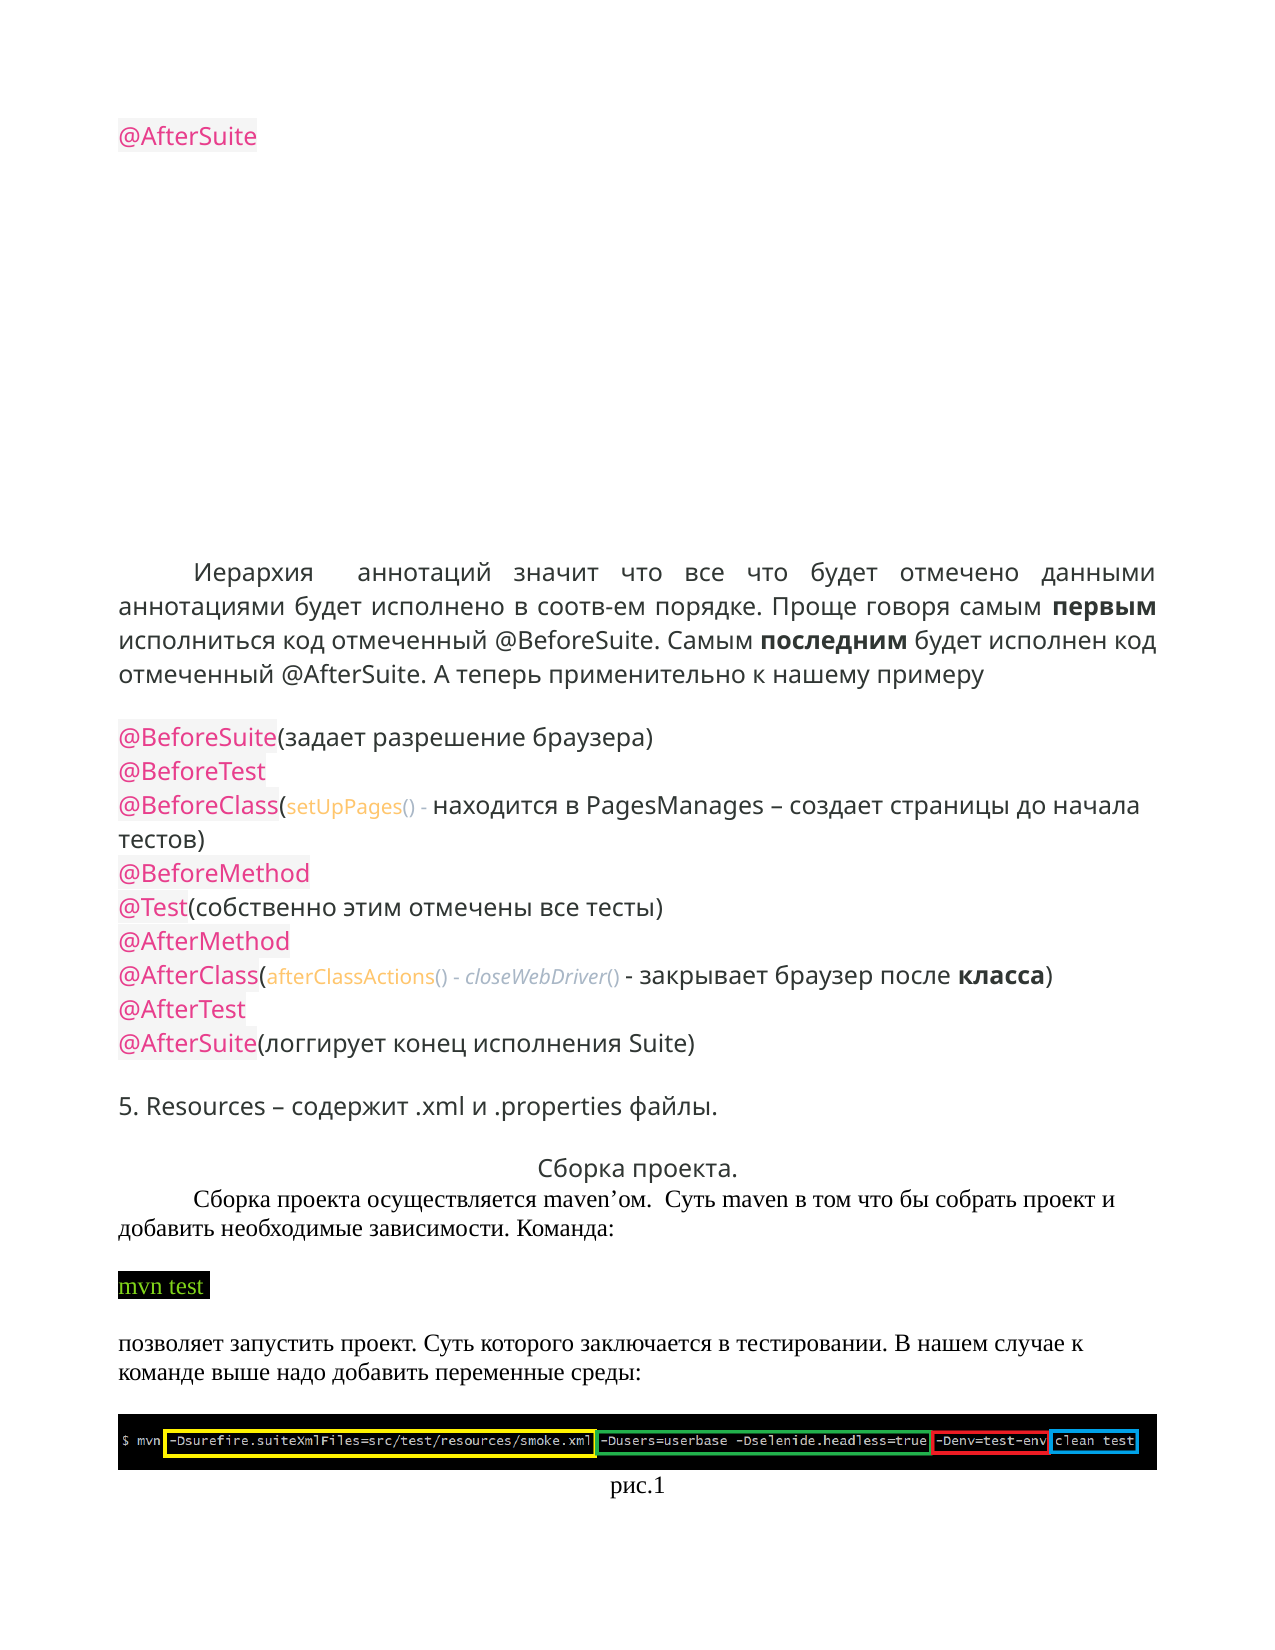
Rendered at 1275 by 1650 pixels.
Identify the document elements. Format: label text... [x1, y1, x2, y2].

text 5. Resources – содержит .xml и .properties файлы. [118, 1088, 1157, 1122]
text позволяет запустить проект. Суть которого заключается в тестировании. В нашем случае к команде выше надо добавить переменные среды: [118, 1328, 1157, 1386]
text @BeforeTest [118, 753, 1157, 787]
text @AfterClass(afterClassActions() - closeWebDriver() - закрывает браузер после класса) [118, 958, 1157, 992]
text Сборка проекта. [118, 1151, 1157, 1184]
text @Test(собственно этим отмечены все тесты) [118, 889, 1157, 923]
text @AfterTest [118, 992, 1157, 1026]
text @BeforeSuite(задает разрешение браузера) [118, 719, 1157, 753]
text mvn test [118, 1271, 1157, 1299]
text @AfterSuite(логгирует конец исполнения Suite) [118, 1026, 1157, 1060]
text @AfterMethod [118, 923, 1157, 958]
text рис.1 [118, 1470, 1157, 1498]
text Иерархия аннотаций значит что все что будет отмечено данными аннотациями будет исполнено в соотв-ем порядке. Проще говоря самым первым исполниться код отмеченный @BeforeSuite. Самым последним будет исполнен код отмеченный @AfterSuite. А теперь применительно к нашему примеру [118, 554, 1157, 691]
text @AfterSuite [118, 118, 1157, 152]
text Сборка проекта осуществляется maven’ом. Суть maven в том что бы собрать проект и добавить необходимые зависимости. Команда: [118, 1184, 1157, 1242]
text @BeforeClass(setUpPages() - находится в PagesManages – создает страницы до начала тестов) [118, 787, 1157, 855]
picture [118, 1414, 1157, 1470]
text @BeforeMethod [118, 855, 1157, 889]
